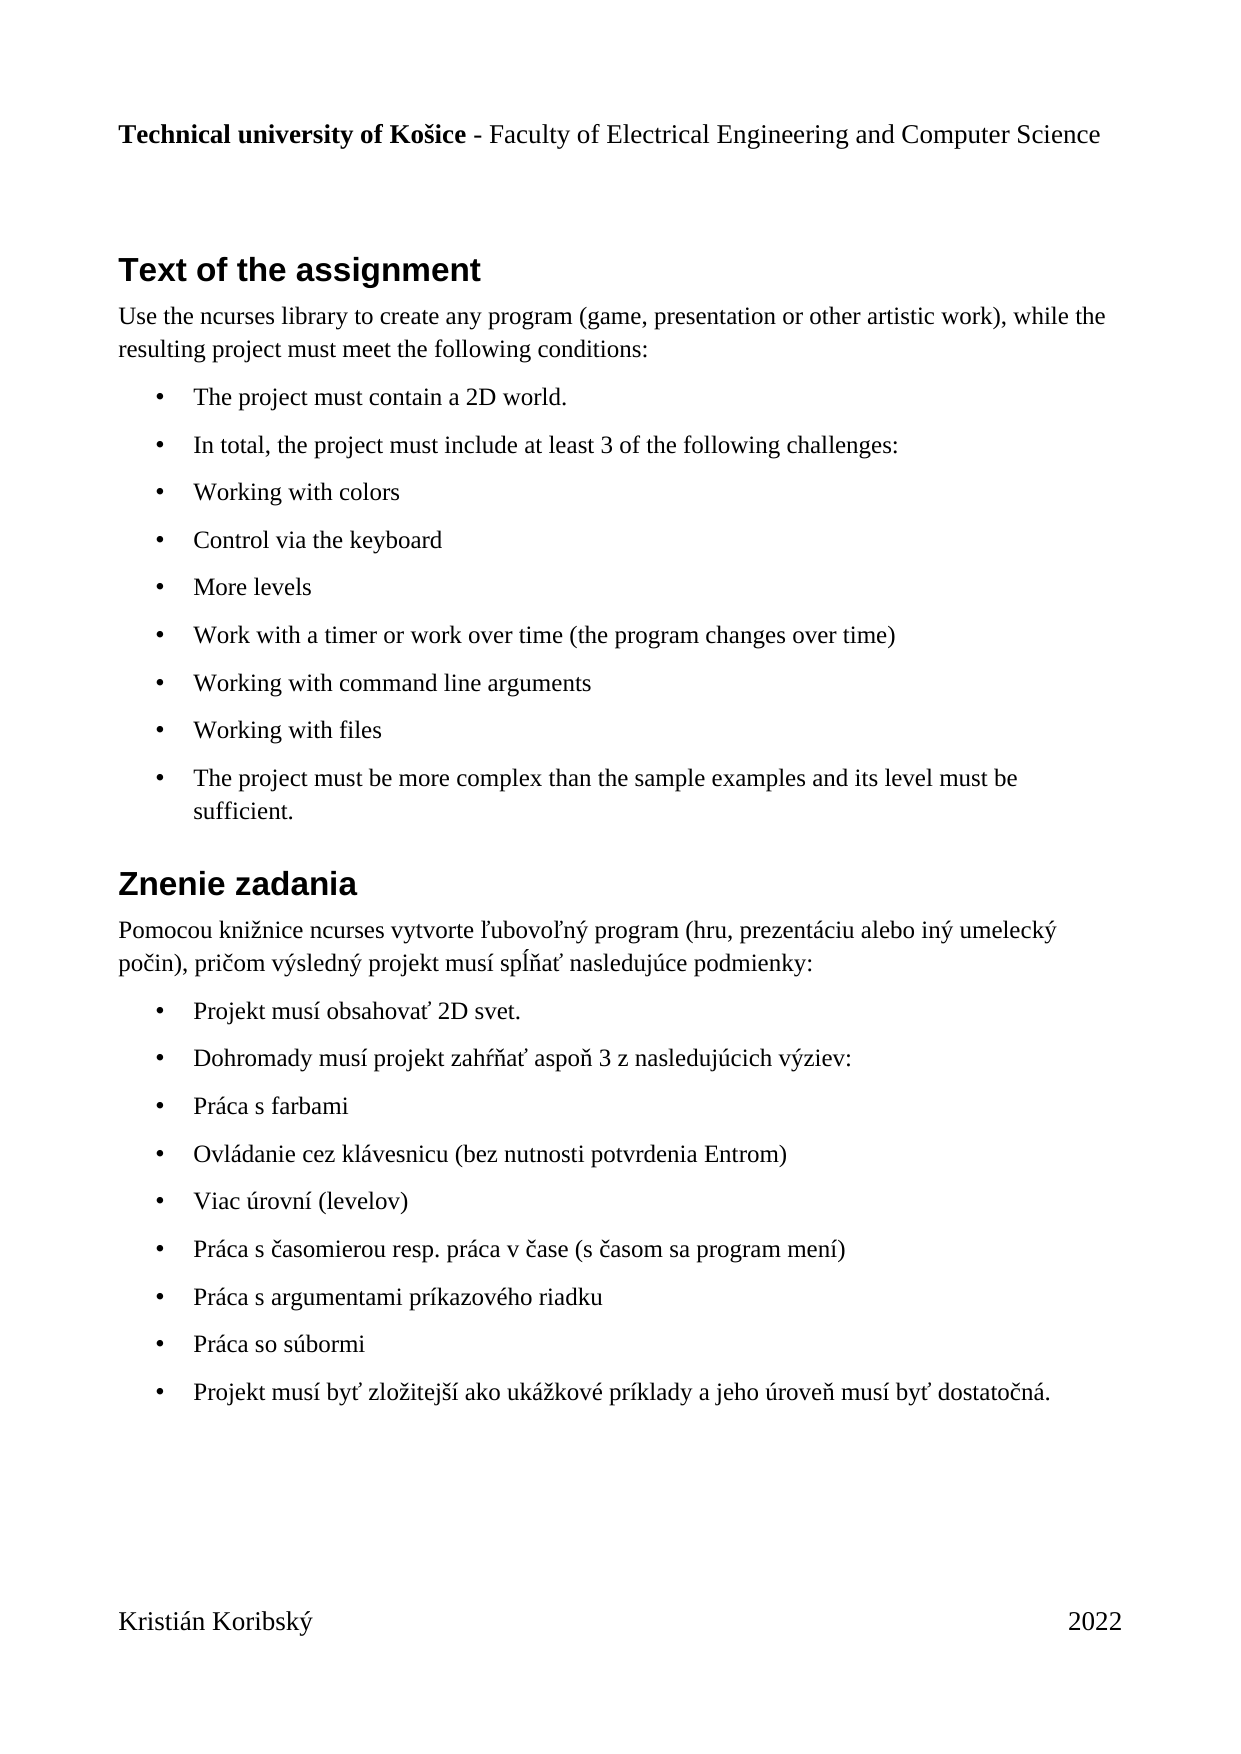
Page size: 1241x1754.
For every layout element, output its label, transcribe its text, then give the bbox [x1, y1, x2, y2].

text Pomocou knižnice ncurses vytvorte ľubovoľný program (hru, prezentáciu alebo iný umelecký počin), pričom výsledný projekt musí spĺňať nasledujúce podmienky: [118, 915, 1122, 977]
list Projekt musí byť zložitejší ako ukážkové príklady a jeho úroveň musí byť dostatočná. [156, 1377, 1122, 1406]
list In total, the project must include at least 3 of the following challenges: [156, 430, 1122, 458]
subtitle Text of the assignment [118, 251, 1122, 289]
list Práca s časomierou resp. práca v čase (s časom sa program mení) [156, 1234, 1122, 1263]
list Práca s farbami [156, 1091, 1122, 1120]
list Working with colors [156, 477, 1122, 506]
list Control via the keyboard [156, 525, 1122, 554]
list The project must be more complex than the sample examples and its level must be sufficient. [156, 763, 1122, 825]
list Práca so súbormi [156, 1329, 1122, 1358]
subtitle Znenie zadania [118, 864, 1122, 903]
list Work with a timer or work over time (the program changes over time) [156, 620, 1122, 649]
list Práca s argumentami príkazového riadku [156, 1282, 1122, 1310]
list Dohromady musí projekt zahŕňať aspoň 3 z nasledujúcich výziev: [156, 1043, 1122, 1072]
list Working with files [156, 715, 1122, 744]
list Working with command line arguments [156, 668, 1122, 696]
list The project must contain a 2D world. [156, 382, 1122, 411]
list Ovládanie cez klávesnicu (bez nutnosti potvrdenia Entrom) [156, 1139, 1122, 1167]
list More levels [156, 572, 1122, 601]
list Projekt musí obsahovať 2D svet. [156, 996, 1122, 1025]
text Use the ncurses library to create any program (game, presentation or other artistic work), while the resulting project must meet the following conditions: [118, 301, 1122, 363]
list Viac úrovní (levelov) [156, 1186, 1122, 1215]
